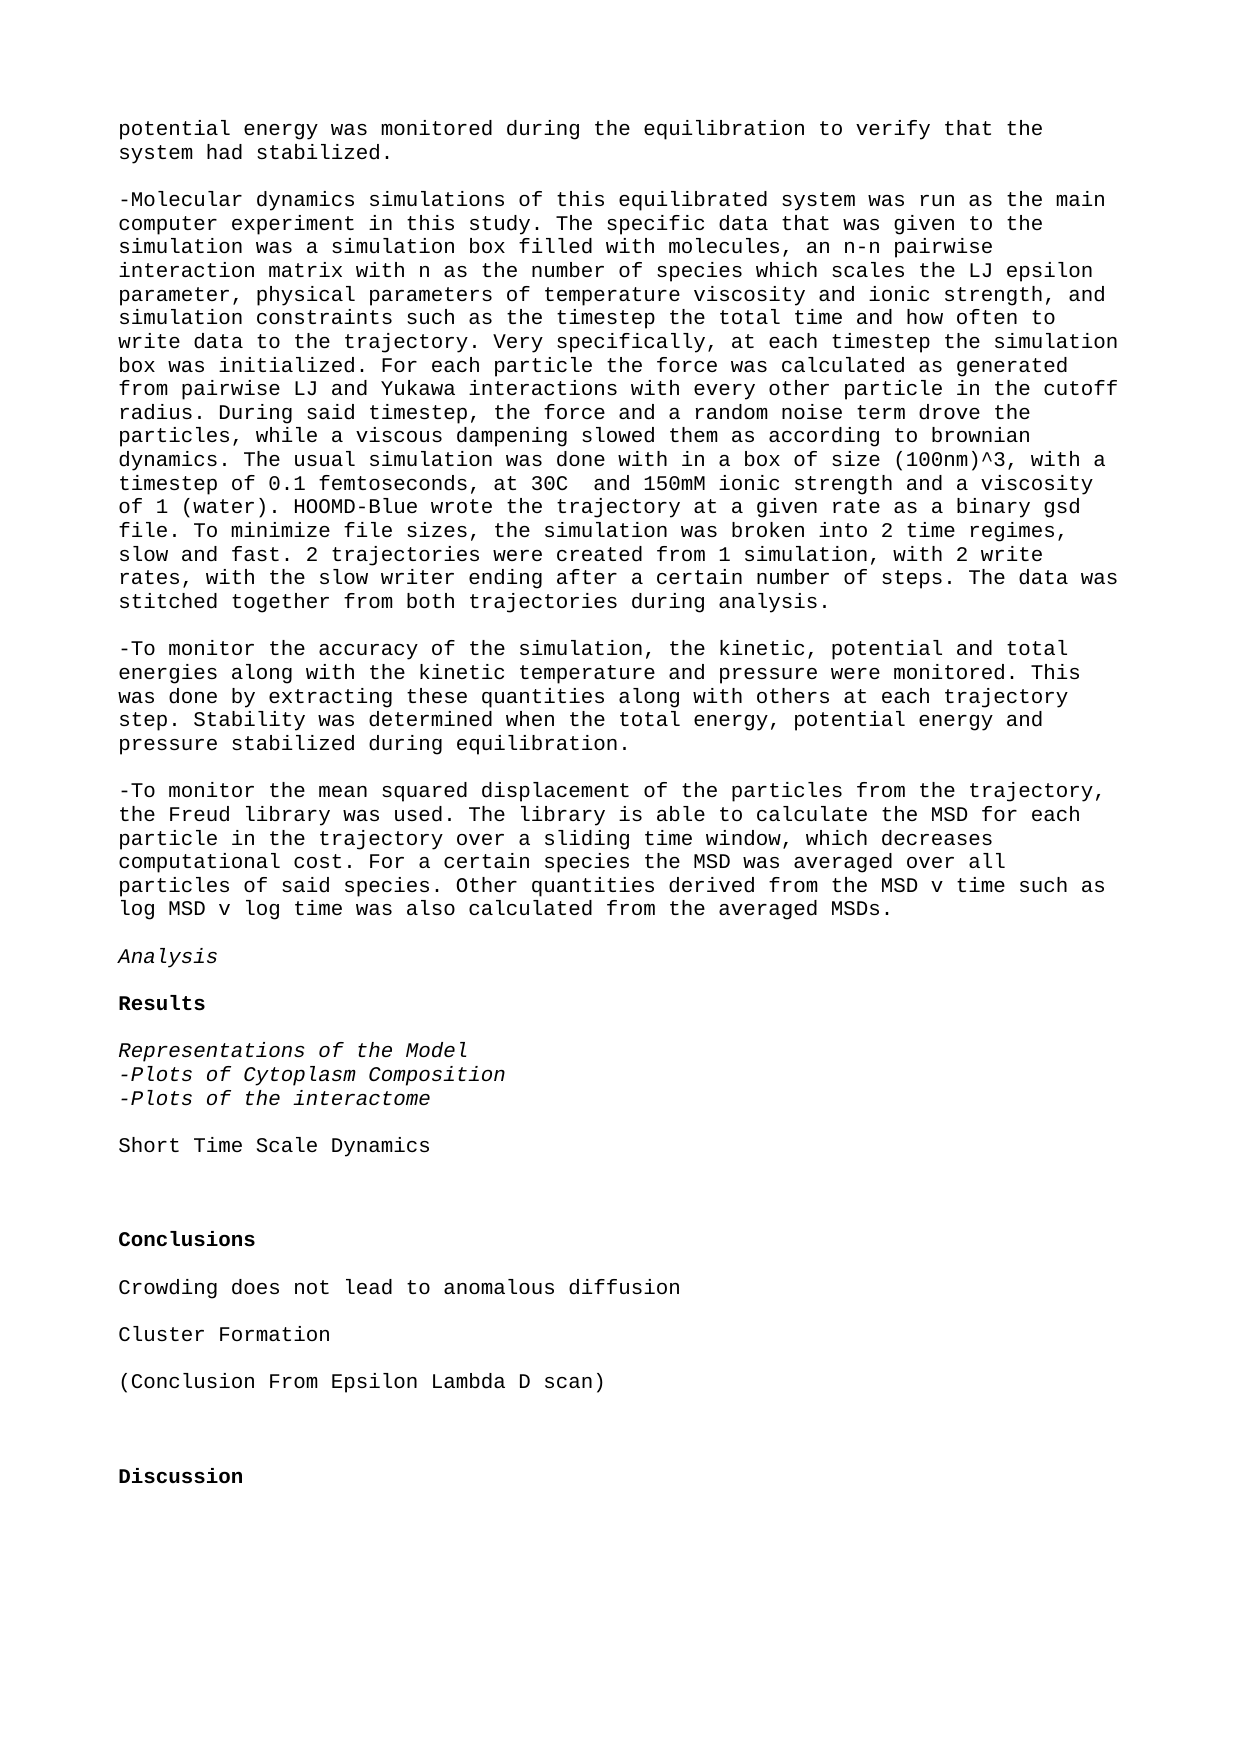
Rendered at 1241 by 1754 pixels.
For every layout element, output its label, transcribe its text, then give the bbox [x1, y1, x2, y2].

text (Conclusion From Epsilon Lambda D scan) [118, 1371, 1122, 1395]
text -To monitor the accuracy of the simulation, the kinetic, potential and total energies along with the kinetic temperature and pressure were monitored. This was done by extracting these quantities along with others at each trajectory step. Stability was determined when the total energy, potential energy and pressure stabilized during equilibration. [118, 638, 1122, 757]
text potential energy was monitored during the equilibration to verify that the system had stabilized. [118, 118, 1122, 165]
text Discussion [118, 1466, 1122, 1489]
text Conclusions [118, 1229, 1122, 1253]
text -Molecular dynamics simulations of this equilibrated system was run as the main computer experiment in this study. The specific data that was given to the simulation was a simulation box filled with molecules, an n-n pairwise interaction matrix with n as the number of species which scales the LJ epsilon parameter, physical parameters of temperature viscosity and ionic strength, and simulation constraints such as the timestep the total time and how often to write data to the trajectory. Very specifically, at each timestep the simulation box was initialized. For each particle the force was calculated as generated from pairwise LJ and Yukawa interactions with every other particle in the cutoff radius. During said timestep, the force and a random noise term drove the particles, while a viscous dampening slowed them as according to brownian dynamics. The usual simulation was done with in a box of size (100nm)^3, with a timestep of 0.1 femtoseconds, at 30C and 150mM ionic strength and a viscosity of 1 (water). HOOMD-Blue wrote the trajectory at a given rate as a binary gsd file. To minimize file sizes, the simulation was broken into 2 time regimes, slow and fast. 2 trajectories were created from 1 simulation, with 2 write rates, with the slow writer ending after a certain number of steps. The data was stitched together from both trajectories during analysis. [118, 189, 1122, 615]
text Cluster Formation [118, 1324, 1122, 1348]
text -Plots of the interactome [118, 1088, 1122, 1111]
text Representations of the Model [118, 1040, 1122, 1064]
text -To monitor the mean squared displacement of the particles from the trajectory, the Freud library was used. The library is able to calculate the MSD for each particle in the trajectory over a sliding time window, which decreases computational cost. For a certain species the MSD was averaged over all particles of said species. Other quantities derived from the MSD v time such as log MSD v log time was also calculated from the averaged MSDs. [118, 780, 1122, 922]
text Results [118, 993, 1122, 1017]
text Analysis [118, 946, 1122, 969]
text -Plots of Cytoplasm Composition [118, 1064, 1122, 1088]
text Crowding does not lead to anomalous diffusion [118, 1277, 1122, 1300]
text Short Time Scale Dynamics [118, 1135, 1122, 1158]
